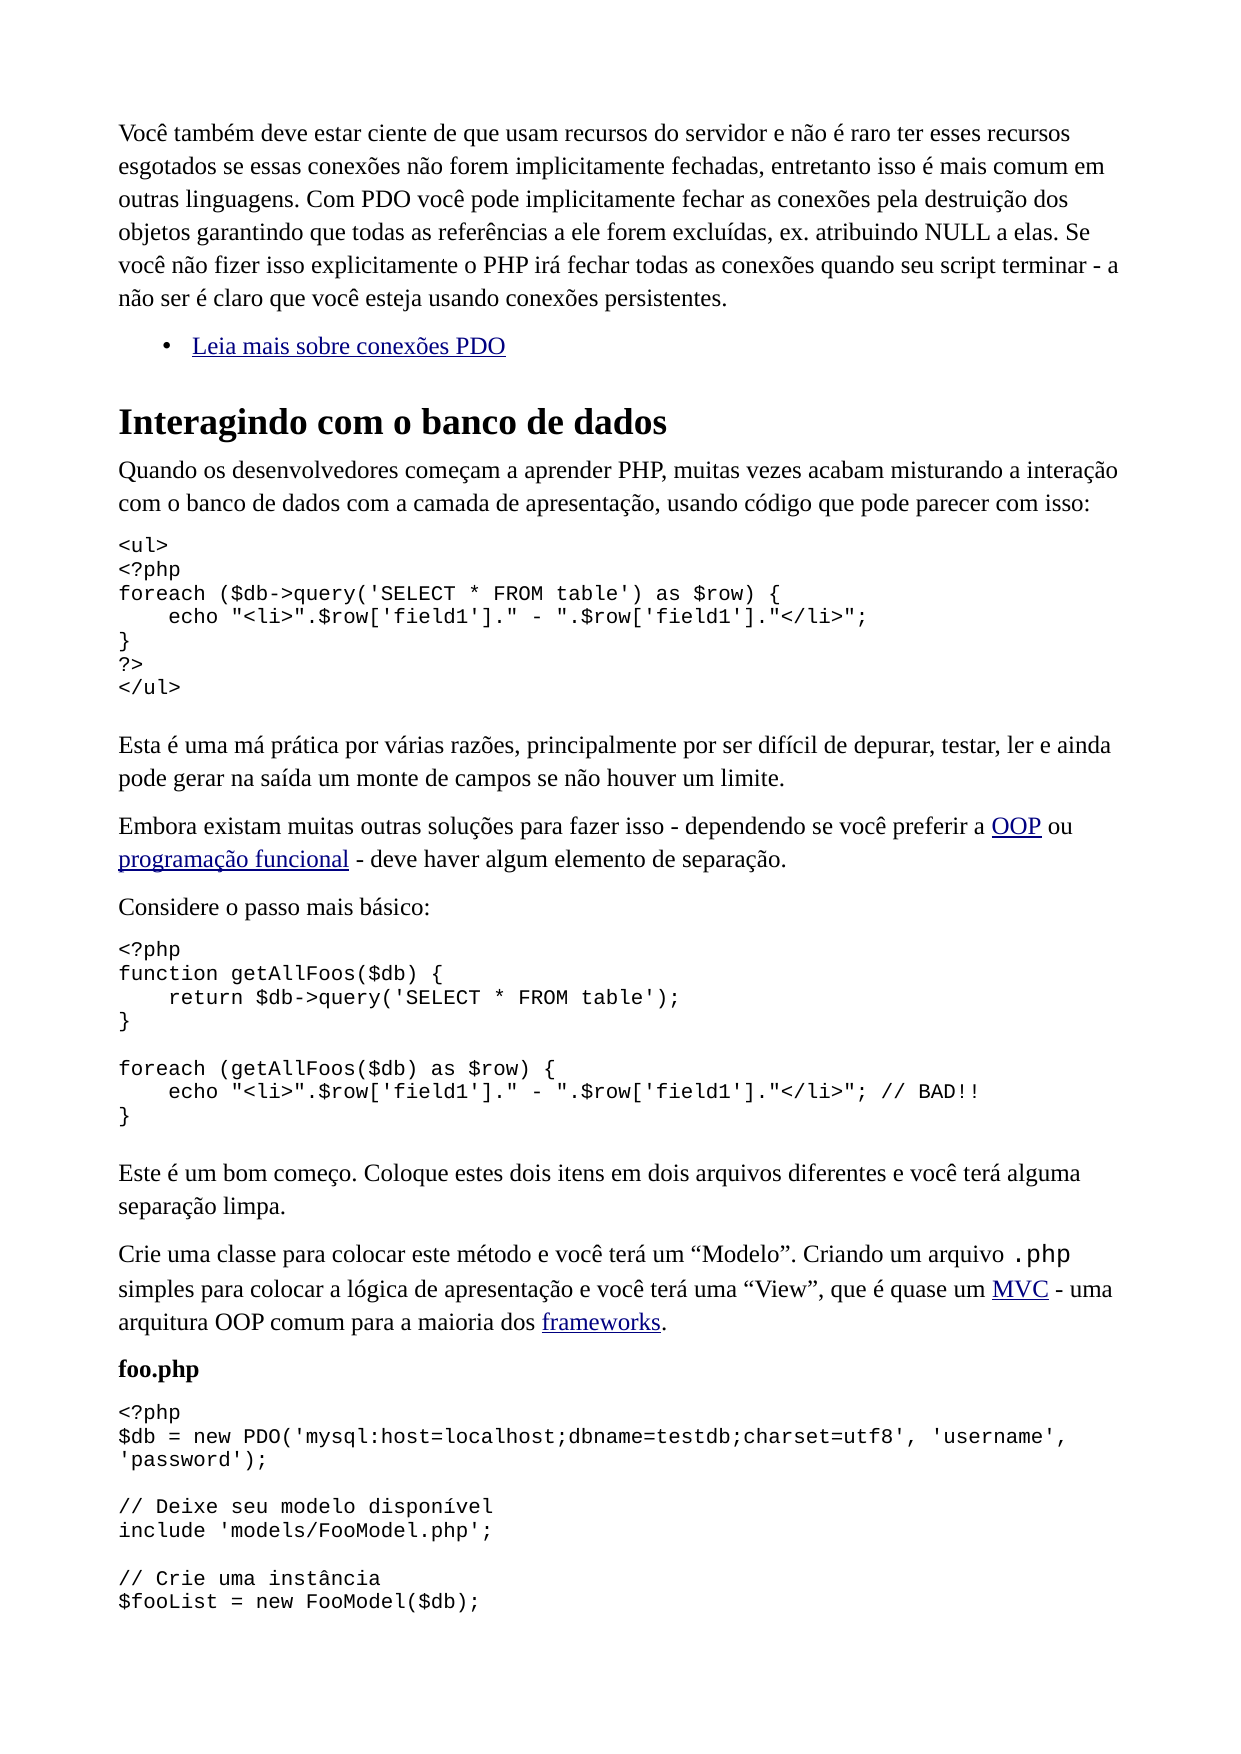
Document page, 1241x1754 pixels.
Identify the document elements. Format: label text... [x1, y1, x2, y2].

text include 'models/FooModel.php'; [118, 1520, 1122, 1544]
text <?php [118, 939, 1122, 963]
text <ul> [118, 536, 1122, 559]
text ?> [118, 654, 1122, 677]
list Leia mais sobre conexões PDO [162, 331, 1122, 359]
text <?php [118, 559, 1122, 583]
text echo "<li>".$row['field1']." - ".$row['field1']."</li>"; // BAD!! [118, 1081, 1122, 1105]
text foreach (getAllFoos($db) as $row) { [118, 1058, 1122, 1081]
text foreach ($db->query('SELECT * FROM table') as $row) { [118, 583, 1122, 606]
text Crie uma classe para colocar este método e você terá um “Modelo”. Criando um arquivo .php simples para colocar a lógica de apresentação e você terá uma “View”, que é quase um MVC - uma arquitura OOP comum para a maioria dos frameworks. [118, 1239, 1122, 1336]
text } [118, 630, 1122, 654]
text Esta é uma má prática por várias razões, principalmente por ser difícil de depurar, testar, ler e ainda pode gerar na saída um monte de campos se não houver um limite. [118, 731, 1122, 792]
text // Crie uma instância [118, 1567, 1122, 1591]
text } [118, 1010, 1122, 1034]
text } [118, 1105, 1122, 1128]
text Embora existam muitas outras soluções para fazer isso - dependendo se você preferir a OOP ou programação funcional - deve haver algum elemento de separação. [118, 811, 1122, 873]
text <?php [118, 1402, 1122, 1426]
text $fooList = new FooModel($db); [118, 1591, 1122, 1615]
text foo.php [118, 1354, 1122, 1383]
text Você também deve estar ciente de que usam recursos do servidor e não é raro ter esses recursos esgotados se essas conexões não forem implicitamente fechadas, entretanto isso é mais comum em outras linguagens. Com PDO você pode implicitamente fechar as conexões pela destruição dos objetos garantindo que todas as referências a ele forem excluídas, ex. atribuindo NULL a elas. Se você não fizer isso explicitamente o PHP irá fechar todas as conexões quando seu script terminar - a não ser é claro que você esteja usando conexões persistentes. [118, 118, 1122, 312]
text // Deixe seu modelo disponível [118, 1497, 1122, 1520]
text function getAllFoos($db) { [118, 963, 1122, 987]
text Este é um bom começo. Coloque estes dois itens em dois arquivos diferentes e você terá alguma separação limpa. [118, 1158, 1122, 1220]
text echo "<li>".$row['field1']." - ".$row['field1']."</li>"; [118, 606, 1122, 630]
text </ul> [118, 677, 1122, 701]
text Considere o passo mais básico: [118, 892, 1122, 921]
text Quando os desenvolvedores começam a aprender PHP, muitas vezes acabam misturando a interação com o banco de dados com a camada de apresentação, usando código que pode parecer com isso: [118, 455, 1122, 517]
text $db = new PDO('mysql:host=localhost;dbname=testdb;charset=utf8', 'username', 'password'); [118, 1426, 1122, 1473]
text return $db->query('SELECT * FROM table'); [118, 987, 1122, 1010]
subtitle Interagindo com o banco de dados [118, 399, 1122, 442]
